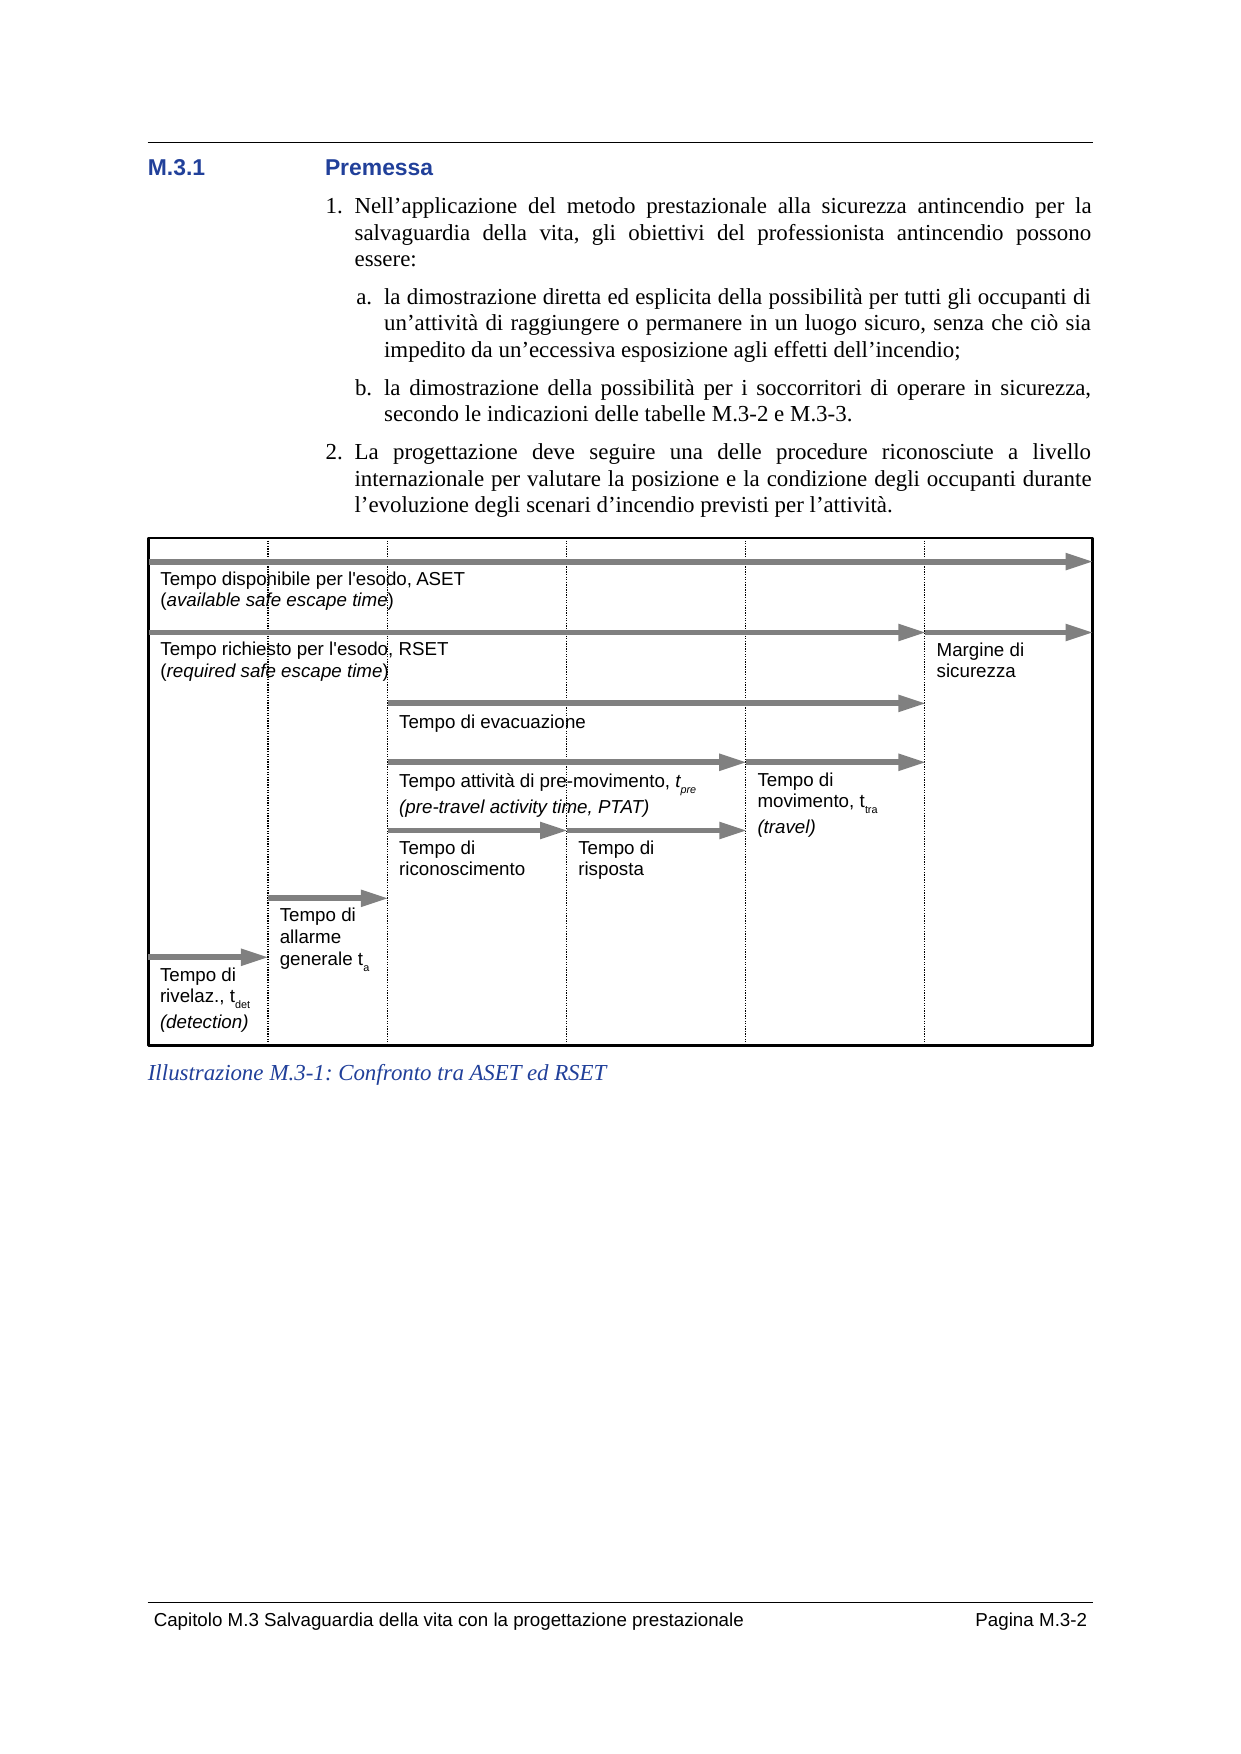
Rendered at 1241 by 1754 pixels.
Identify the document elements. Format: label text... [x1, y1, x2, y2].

list Nell’applicazione del metodo prestazionale alla sicurezza antincendio per la salvaguardia della vita, gli obiettivi del professionista antincendio possono essere: [342, 192, 1093, 271]
list Illustrazione M.3-1: Confronto tra ASET ed RSET [150, 634, 1091, 1044]
list [148, 529, 1093, 537]
list Illustrazione M.3-1: Confronto tra ASET ed RSET [148, 1047, 1093, 1086]
list la dimostrazione della possibilità per i soccorritori di operare in sicurezza, secondo le indicazioni delle tabelle M.3-2 e M.3-3. [372, 374, 1093, 427]
subtitle Premessa [148, 143, 1093, 180]
list Illustrazione M.3-1: Confronto tra ASET ed RSET [150, 563, 1091, 631]
list la dimostrazione diretta ed esplicita della possibilità per tutti gli occupanti di un’attività di raggiungere o permanere in un luogo sicuro, senza che ciò sia impedito da un’eccessiva esposizione agli effetti dell’incendio; [372, 283, 1093, 362]
list Illustrazione M.3-1: Confronto tra ASET ed RSET [150, 539, 1091, 560]
list La progettazione deve seguire una delle procedure riconosciute a livello internazionale per valutare la posizione e la condizione degli occupanti durante l’evoluzione degli scenari d’incendio previsti per l’attività. [342, 438, 1093, 517]
